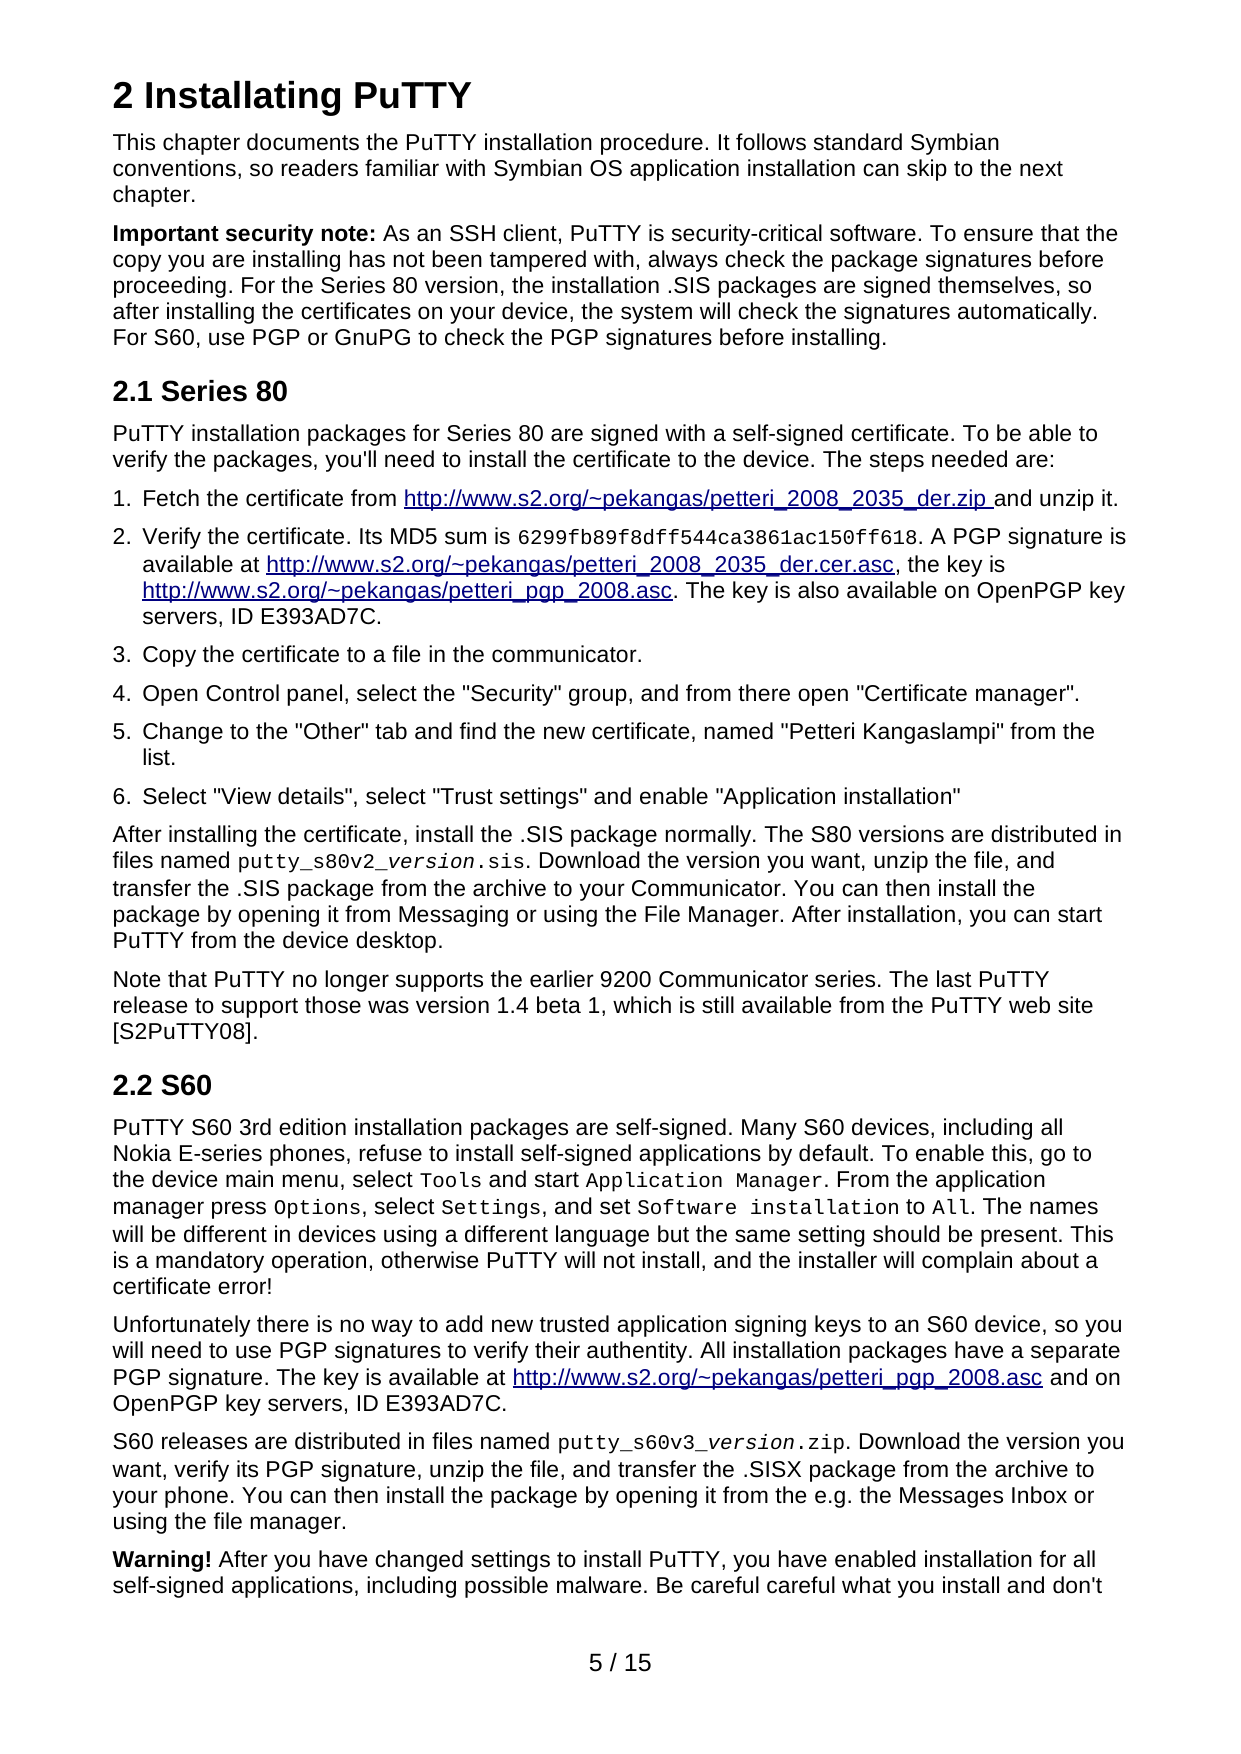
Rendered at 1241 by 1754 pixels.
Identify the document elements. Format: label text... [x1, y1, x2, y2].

text Important security note: As an SSH client, PuTTY is security-critical software. To ensure that the copy you are installing has not been tampered with, always check the package signatures before proceeding. For the Series 80 version, the installation .SIS packages are signed themselves, so after installing the certificates on your device, the system will check the signatures automatically. For S60, use PGP or GnuPG to check the PGP signatures before installing. [112, 220, 1128, 350]
text Warning! After you have changed settings to install PuTTY, you have enabled installation for all self-signed applications, including possible malware. Be careful careful what you install and don't [112, 1547, 1128, 1599]
list Verify the certificate. Its MD5 sum is 6299fb89f8dff544ca3861ac150ff618. A PGP signature is available at http://www.s2.org/~pekangas/petteri_2008_2035_der.cer.asc, the key is http://www.s2.org/~pekangas/petteri_pgp_2008.asc. The key is also available on OpenPGP key servers, ID E393AD7C. [112, 523, 1128, 629]
text Unfortunately there is no way to add new trusted application signing keys to an S60 device, so you will need to use PGP signatures to verify their authentity. All installation packages have a separate PGP signature. The key is available at http://www.s2.org/~pekangas/petteri_pgp_2008.asc and on OpenPGP key servers, ID E393AD7C. [112, 1312, 1128, 1416]
text PuTTY installation packages for Series 80 are signed with a self-signed certificate. To be able to verify the packages, you'll need to install the certificate to the device. The steps needed are: [112, 420, 1128, 472]
text Note that PuTTY no longer supports the earlier 9200 Communicator series. The last PuTTY release to support those was version 1.4 beta 1, which is still available from the PuTTY web site [S2PuTTY08]. [112, 966, 1128, 1044]
text PuTTY S60 3rd edition installation packages are self-signed. Many S60 devices, including all Nokia E-series phones, refuse to install self-signed applications by default. To enable this, go to the device main menu, select Tools and start Application Manager. From the application manager press Options, select Settings, and set Software installation to All. The names will be different in devices using a different language but the same setting should be present. This is a mandatory operation, otherwise PuTTY will not install, and the installer will complain about a certificate error! [112, 1114, 1128, 1299]
list Open Control panel, select the "Security" group, and from there open "Certificate manager". [112, 680, 1128, 706]
list Change to the "Other" tab and find the new certificate, named "Petteri Kangaslampi" from the list. [112, 719, 1128, 771]
list Fetch the certificate from http://www.s2.org/~pekangas/petteri_2008_2035_der.zip and unzip it. [112, 485, 1128, 511]
list Select "View details", select "Trust settings" and enable "Application installation" [112, 783, 1128, 809]
text This chapter documents the PuTTY installation procedure. It follows standard Symbian conventions, so readers familiar with Symbian OS application installation can skip to the next chapter. [112, 129, 1128, 208]
subtitle S60 [112, 1069, 1128, 1102]
text S60 releases are distributed in files named putty_s60v3_version.zip. Download the version you want, verify its PGP signature, unzip the file, and transfer the .SISX package from the archive to your phone. You can then install the package by opening it from the e.g. the Messages Inbox or using the file manager. [112, 1428, 1128, 1534]
subtitle Installating PuTTY [112, 75, 1128, 117]
list Copy the certificate to a file in the communicator. [112, 642, 1128, 668]
text After installing the certificate, install the .SIS package normally. The S80 versions are distributed in files named putty_s80v2_version.sis. Download the version you want, unzip the file, and transfer the .SIS package from the archive to your Communicator. You can then install the package by opening it from Messaging or using the File Manager. After installation, you can start PuTTY from the device desktop. [112, 822, 1128, 953]
subtitle Series 80 [112, 375, 1128, 408]
